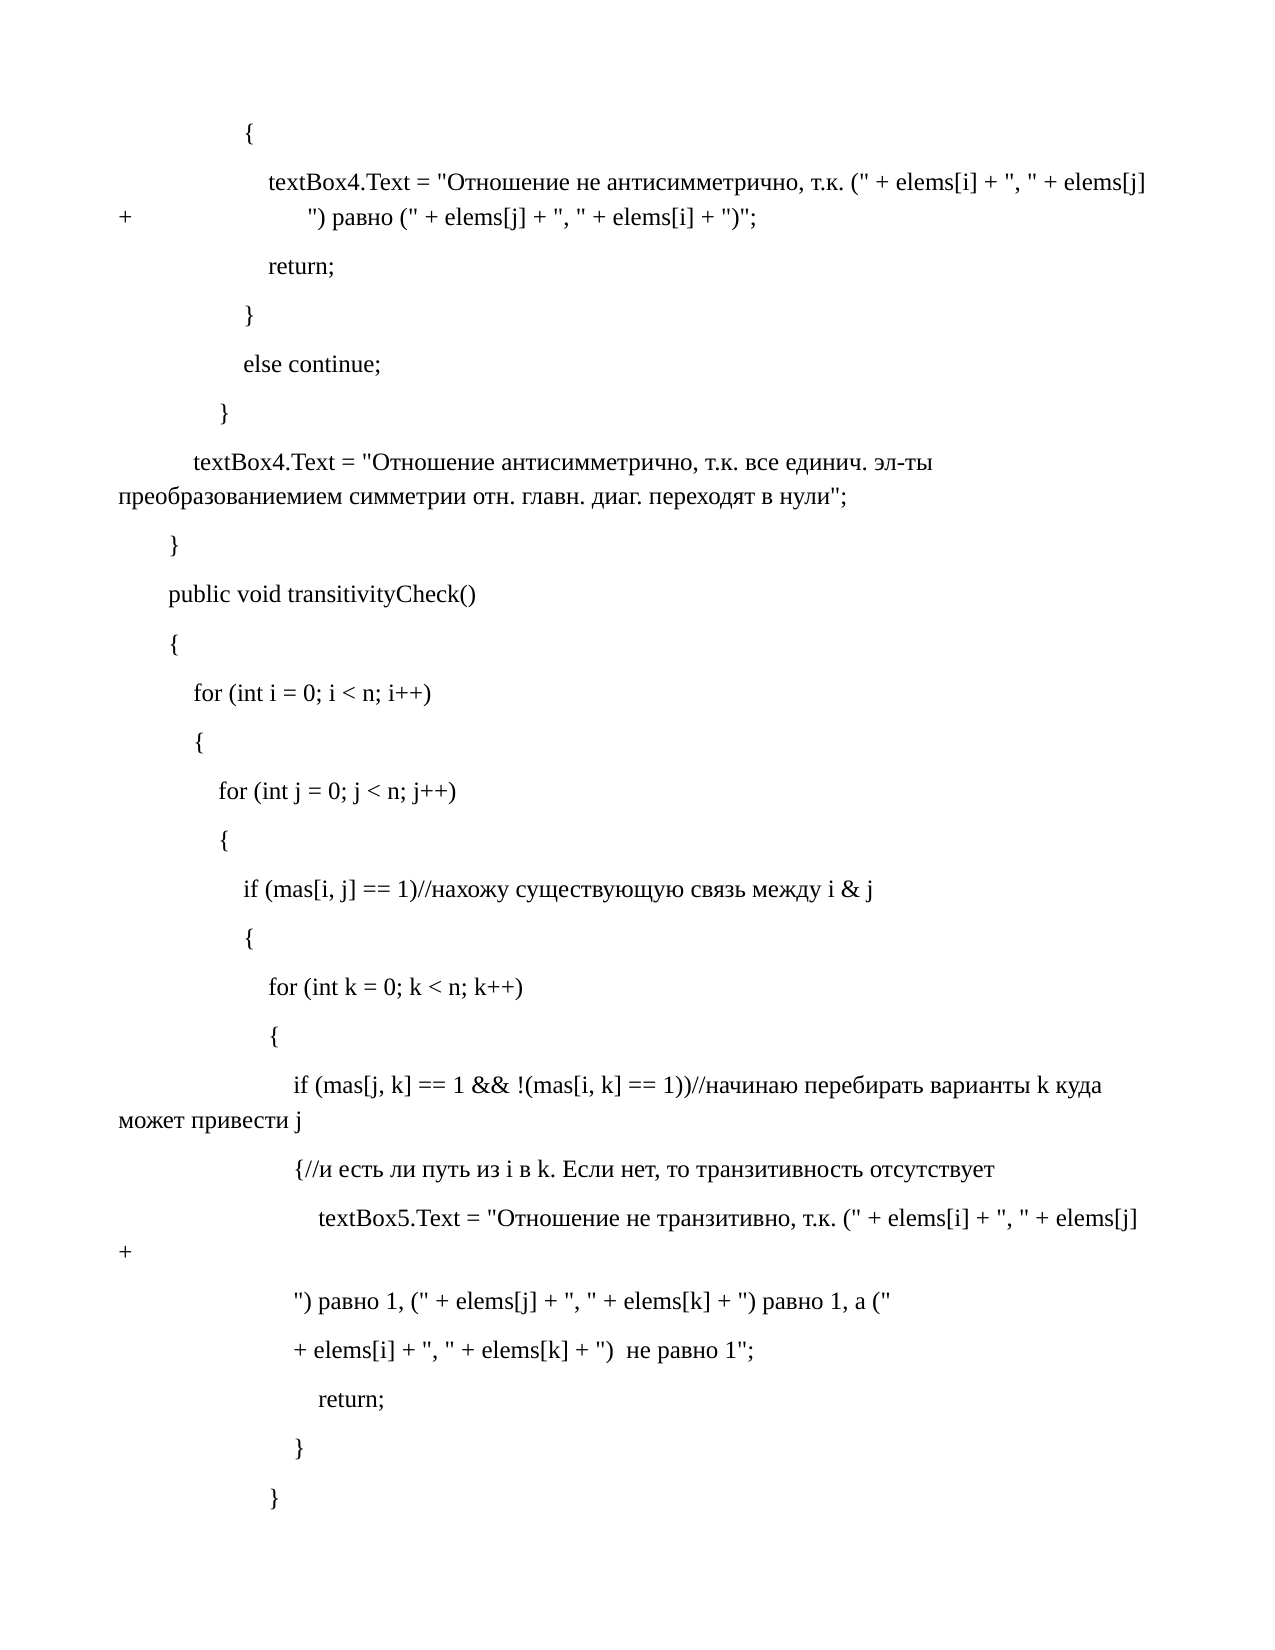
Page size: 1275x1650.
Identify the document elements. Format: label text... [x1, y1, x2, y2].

text } [118, 531, 1157, 559]
text { [118, 629, 1157, 657]
text ") равно 1, (" + elems[j] + ", " + elems[k] + ") равно 1, а (" [118, 1286, 1157, 1315]
text else continue; [118, 349, 1157, 378]
text for (int j = 0; j < n; j++) [118, 776, 1157, 804]
text for (int k = 0; k < n; k++) [118, 972, 1157, 1001]
text return; [118, 251, 1157, 279]
text textBox5.Text = "Отношение не транзитивно, т.к. (" + elems[i] + ", " + elems[j] + [118, 1203, 1157, 1266]
text public void transitivityCheck() [118, 579, 1157, 608]
text for (int i = 0; i < n; i++) [118, 678, 1157, 706]
text { [118, 825, 1157, 854]
text } [118, 398, 1157, 427]
text + elems[i] + ", " + elems[k] + ") не равно 1"; [118, 1335, 1157, 1364]
text } [118, 300, 1157, 328]
text textBox4.Text = "Отношение антисимметрично, т.к. все единич. эл-ты преобразованиемием симметрии отн. главн. диаг. переходят в нули"; [118, 447, 1157, 510]
text { [118, 118, 1157, 147]
text } [118, 1483, 1157, 1511]
text { [118, 923, 1157, 952]
text { [118, 1021, 1157, 1050]
text } [118, 1433, 1157, 1462]
text {//и есть ли путь из i в k. Если нет, то транзитивность отсутствует [118, 1154, 1157, 1182]
text textBox4.Text = "Отношение не антисимметрично, т.к. (" + elems[i] + ", " + elems[j] + ") равно (" + elems[j] + ", " + elems[i] + ")"; [118, 167, 1157, 230]
text if (mas[i, j] == 1)//нахожу существующую связь между i & j [118, 874, 1157, 903]
text { [118, 727, 1157, 756]
text if (mas[j, k] == 1 && !(mas[i, k] == 1))//начинаю перебирать варианты k куда может привести j [118, 1070, 1157, 1133]
text return; [118, 1384, 1157, 1413]
